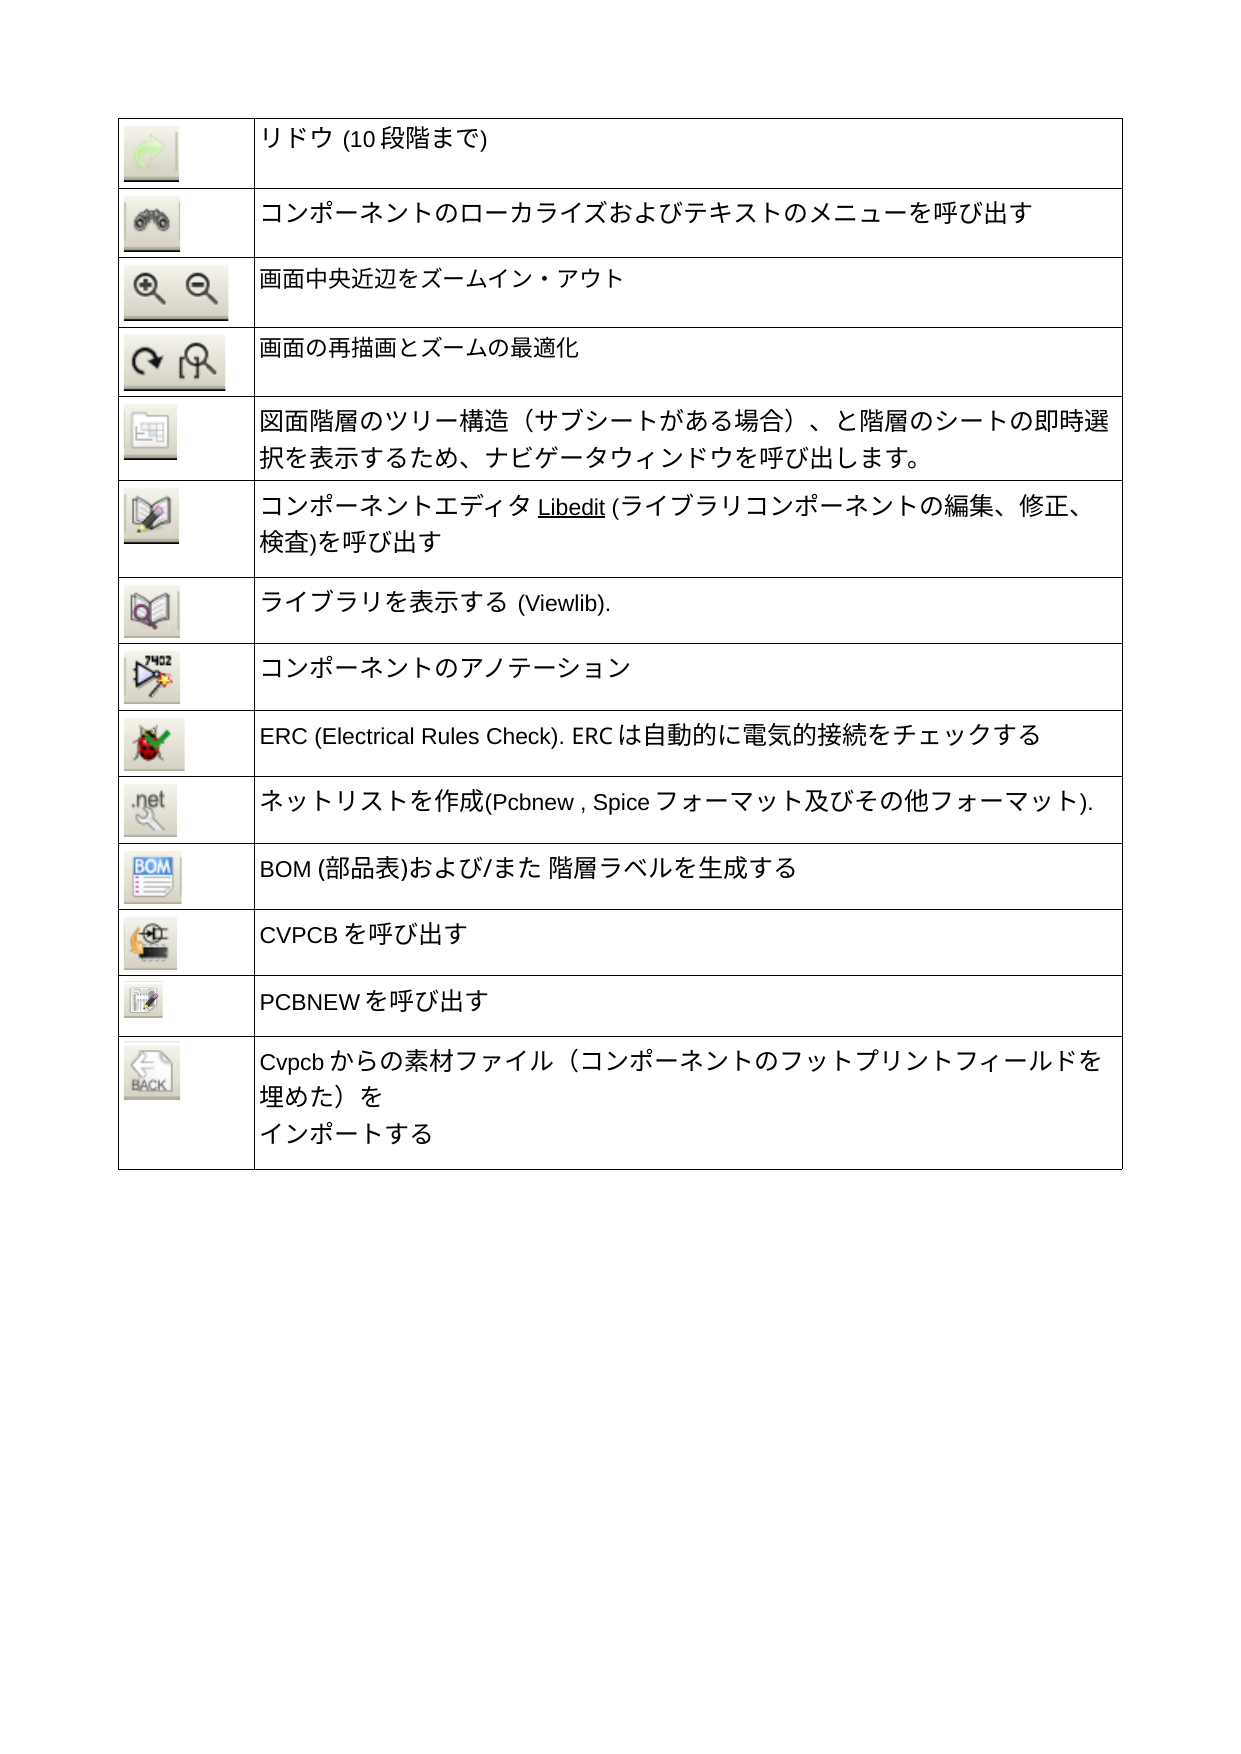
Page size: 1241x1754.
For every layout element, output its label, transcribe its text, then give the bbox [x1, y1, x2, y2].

picture [123, 914, 177, 970]
table_cell [119, 328, 254, 396]
picture [123, 401, 177, 460]
picture [123, 715, 185, 771]
table_cell [119, 189, 254, 257]
table_cell 画面の再描画とズームの最適化 [255, 328, 1122, 396]
picture [123, 262, 229, 321]
table_cell ERC (Electrical Rules Check). ERCは自動的に電気的接続をチェックする [255, 711, 1122, 776]
table_cell [119, 119, 254, 188]
table_cell [119, 258, 254, 327]
picture [123, 193, 181, 252]
table_cell [119, 397, 254, 480]
table_cell ネットリストを作成(Pcbnew , Spiceフォーマット及びその他フォーマット). [255, 777, 1122, 842]
picture [123, 781, 177, 837]
table_cell ライブラリを表示する (Viewlib). [255, 578, 1122, 643]
picture [123, 332, 226, 391]
table_cell [119, 481, 254, 577]
table_cell コンポーネントエディタLibedit (ライブラリコンポーネントの編集、修正、検査)を呼び出す [255, 481, 1122, 577]
table_cell 図面階層のツリー構造（サブシートがある場合）、と階層のシートの即時選択を表示するため、ナビゲータウィンドウを呼び出します。 [255, 397, 1122, 480]
table_cell Cvpcbからの素材ファイル（コンポーネントのフットプリントフィールドを埋めた）を インポートする [255, 1037, 1122, 1168]
table_cell CVPCBを呼び出す [255, 910, 1122, 975]
table_cell [119, 910, 254, 975]
picture [123, 486, 179, 544]
table_cell [119, 844, 254, 909]
table_cell 画面中央近辺をズームイン・アウト [255, 258, 1122, 327]
table_cell [119, 1037, 254, 1168]
table_cell [119, 976, 254, 1036]
table_cell コンポーネントのローカライズおよびテキストのメニューを呼び出す [255, 189, 1122, 257]
table_cell [119, 711, 254, 776]
table_cell [119, 578, 254, 643]
picture [123, 848, 182, 904]
picture [123, 648, 181, 704]
picture [123, 582, 181, 638]
table_cell リドウ (10段階まで) [255, 119, 1122, 188]
picture [123, 981, 163, 1018]
picture [123, 1041, 181, 1100]
table_cell [119, 644, 254, 709]
table_cell PCBNEWを呼び出す [255, 976, 1122, 1036]
picture [123, 123, 179, 182]
table_cell BOM (部品表)および/また 階層ラベルを生成する [255, 844, 1122, 909]
table_cell [119, 777, 254, 842]
table_cell コンポーネントのアノテーション [255, 644, 1122, 709]
